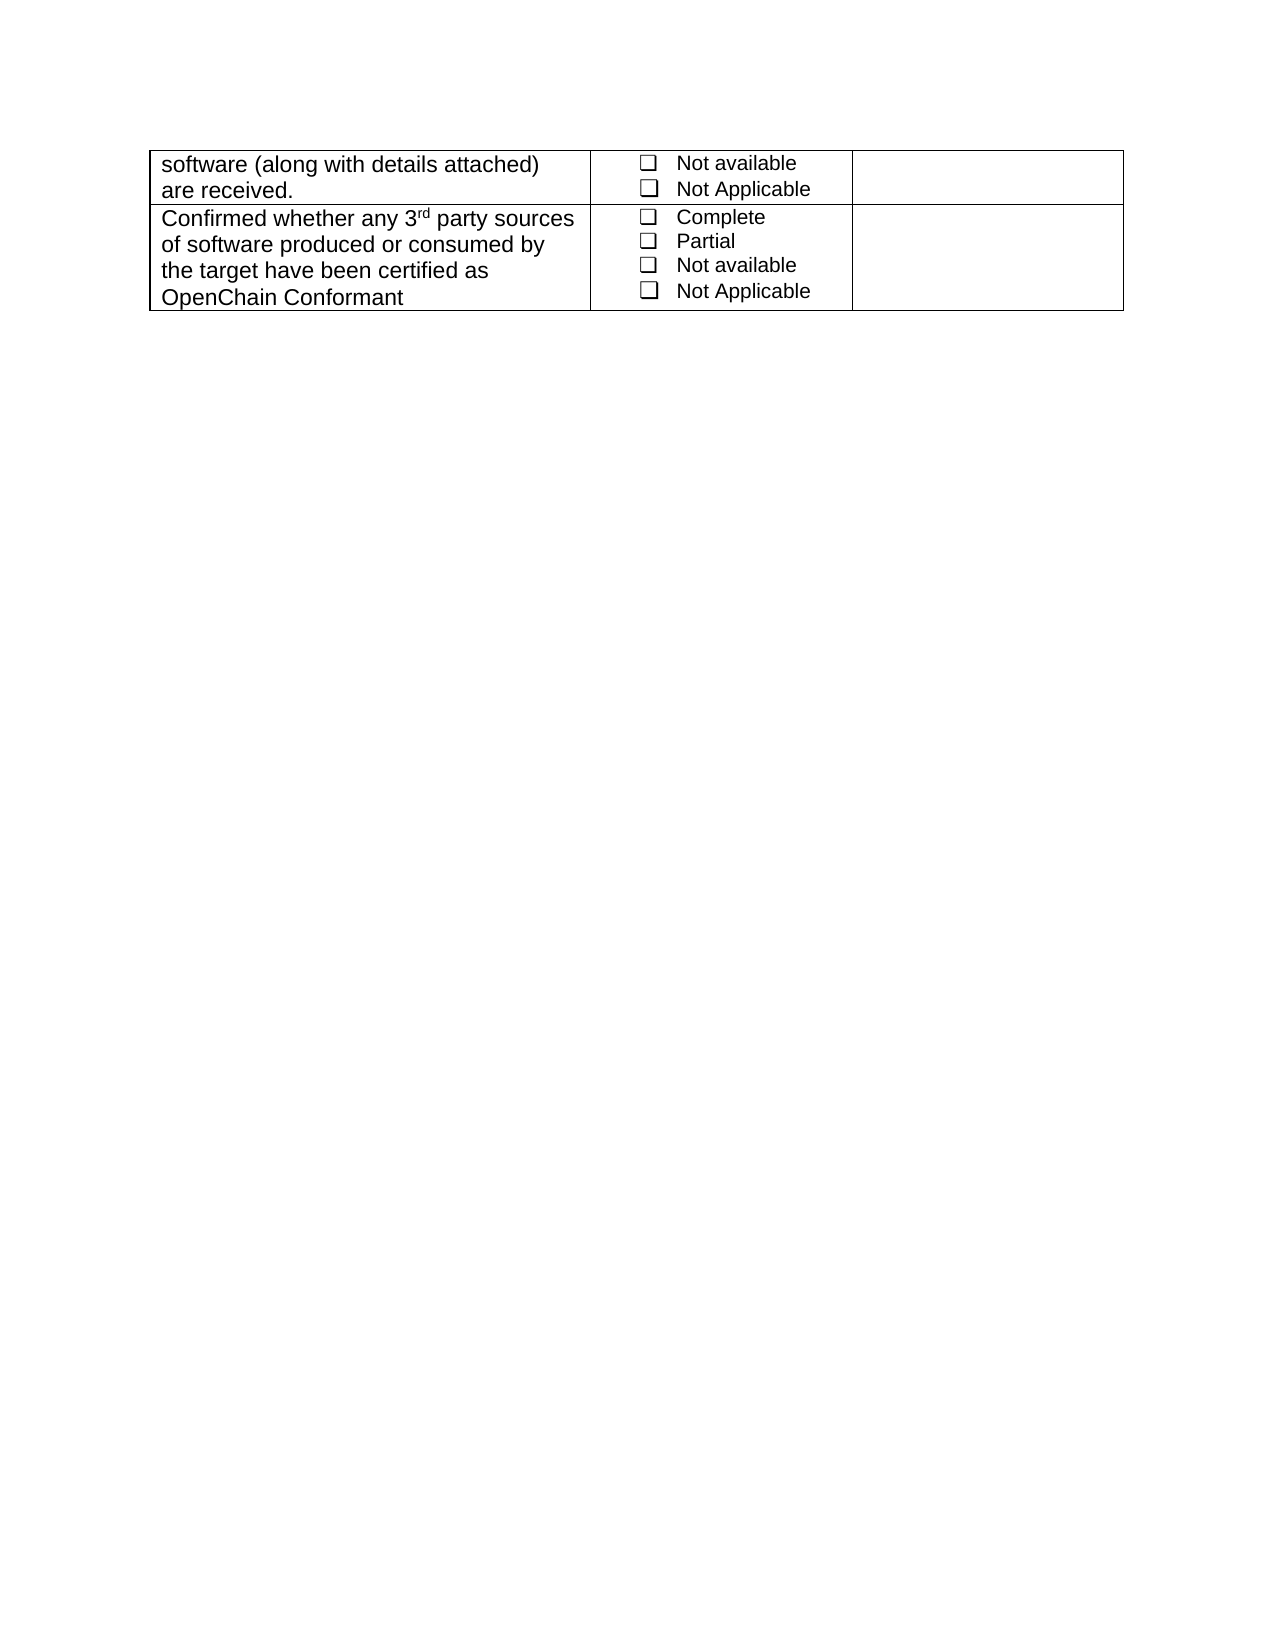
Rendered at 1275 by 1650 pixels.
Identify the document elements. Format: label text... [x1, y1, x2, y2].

table_cell [853, 205, 1123, 310]
table_cell software (along with details attached) are received. [151, 151, 590, 204]
table_cell Complete Partial Not available Not Applicable [591, 205, 852, 310]
table_cell [853, 151, 1123, 204]
table_cell Complete Partial Not available Not Applicable [591, 151, 852, 204]
table_cell Confirmed whether any 3rd party sources of software produced or consumed by the target have been certified as OpenChain Conformant [151, 205, 590, 310]
